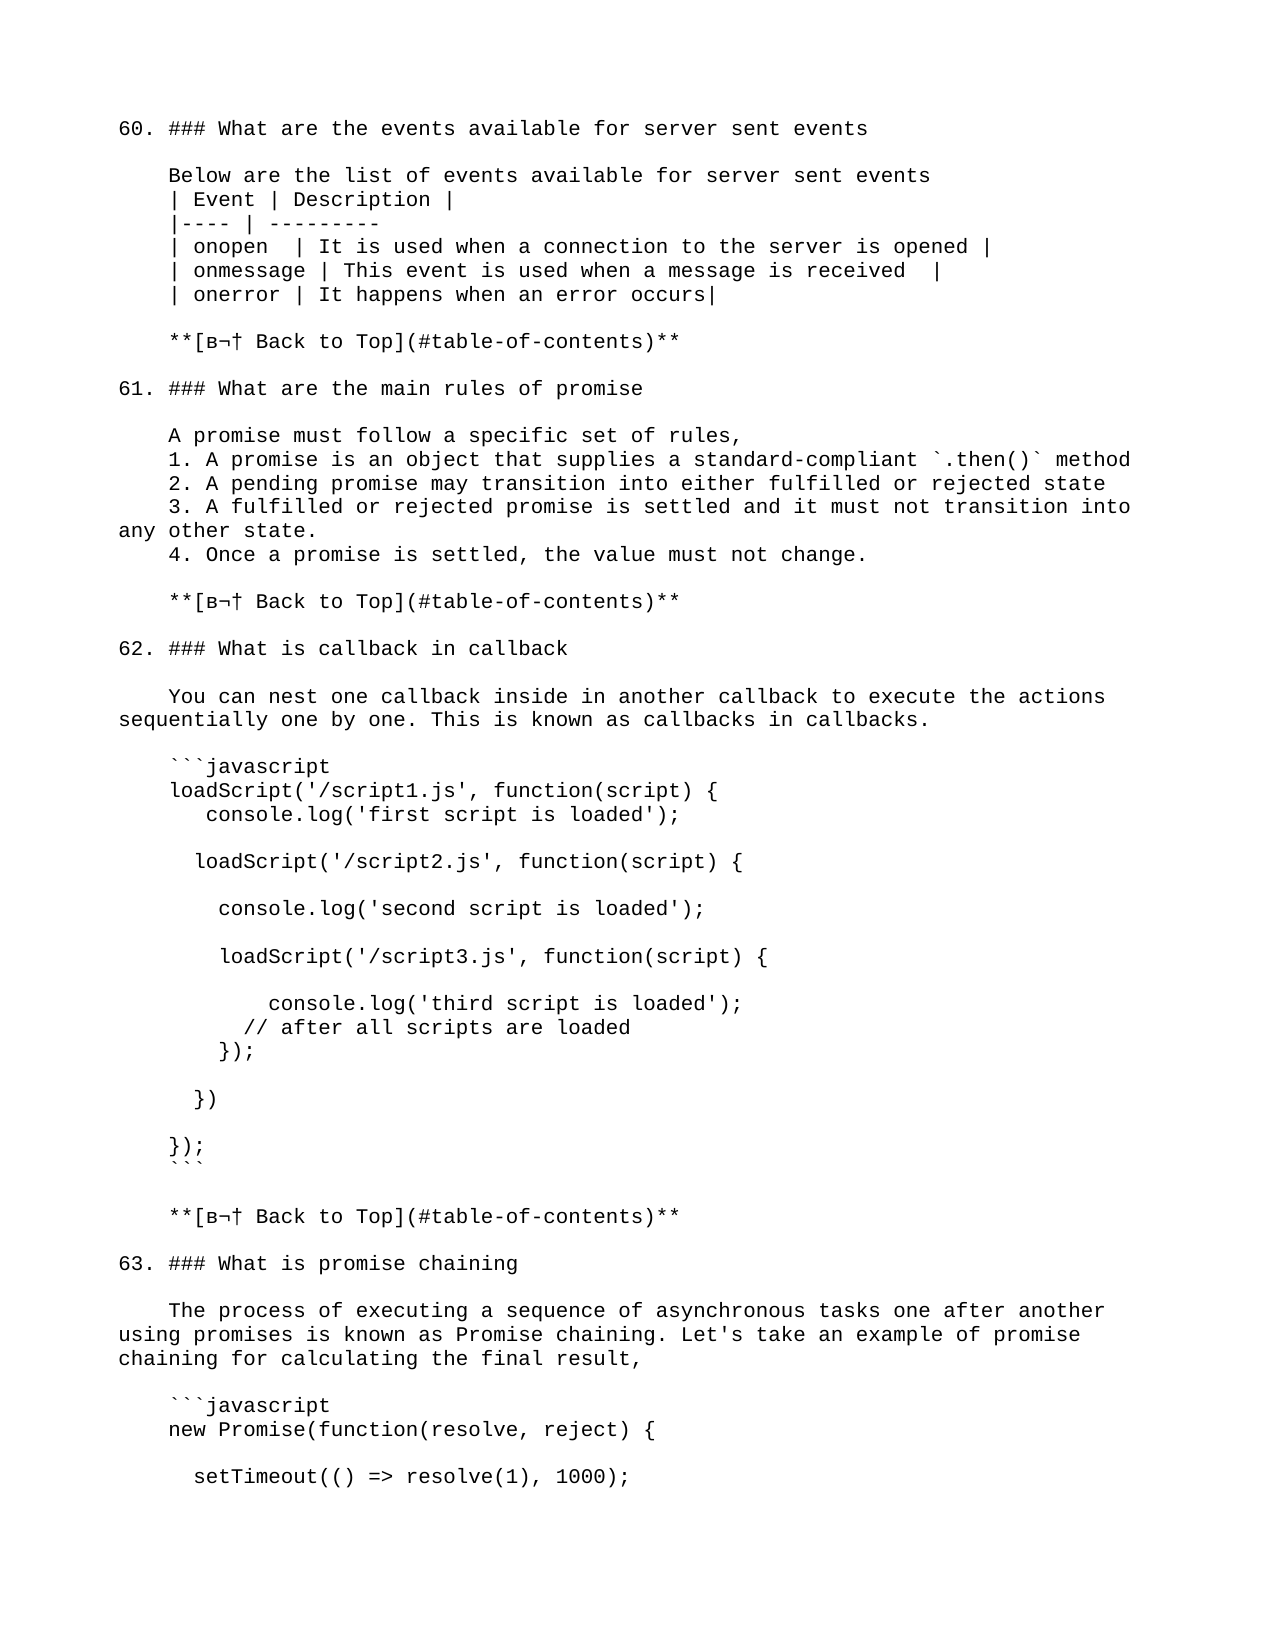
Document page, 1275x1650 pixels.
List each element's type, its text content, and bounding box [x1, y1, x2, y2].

text | onerror | It happens when an error occurs| [118, 284, 1157, 307]
text | Event | Description | [118, 189, 1157, 213]
text ``` [118, 1158, 1157, 1182]
text }) [118, 1088, 1157, 1111]
text console.log('third script is loaded'); [118, 993, 1157, 1017]
text 60. ### What are the events available for server sent events [118, 118, 1157, 142]
text **[в¬† Back to Top](#table-of-contents)** [118, 591, 1157, 615]
text new Promise(function(resolve, reject) { [118, 1419, 1157, 1442]
text loadScript('/script3.js', function(script) { [118, 946, 1157, 969]
text setTimeout(() => resolve(1), 1000); [118, 1466, 1157, 1489]
text 1. A promise is an object that supplies a standard-compliant `.then()` method [118, 449, 1157, 473]
text loadScript('/script2.js', function(script) { [118, 851, 1157, 875]
text 62. ### What is callback in callback [118, 638, 1157, 662]
text |---- | --------- [118, 213, 1157, 236]
text console.log('second script is loaded'); [118, 898, 1157, 922]
text **[в¬† Back to Top](#table-of-contents)** [118, 331, 1157, 354]
text ```javascript [118, 1395, 1157, 1419]
text 4. Once a promise is settled, the value must not change. [118, 544, 1157, 567]
text **[в¬† Back to Top](#table-of-contents)** [118, 1206, 1157, 1229]
text Below are the list of events available for server sent events [118, 165, 1157, 189]
text }); [118, 1135, 1157, 1158]
text A promise must follow a specific set of rules, [118, 426, 1157, 449]
text | onopen | It is used when a connection to the server is opened | [118, 236, 1157, 260]
text ```javascript [118, 757, 1157, 780]
text // after all scripts are loaded [118, 1017, 1157, 1040]
text console.log('first script is loaded'); [118, 804, 1157, 827]
text The process of executing a sequence of asynchronous tasks one after another using promises is known as Promise chaining. Let's take an example of promise chaining for calculating the final result, [118, 1300, 1157, 1371]
text 61. ### What are the main rules of promise [118, 378, 1157, 402]
text 3. A fulfilled or rejected promise is settled and it must not transition into any other state. [118, 496, 1157, 544]
text }); [118, 1040, 1157, 1064]
text | onmessage | This event is used when a message is received | [118, 260, 1157, 284]
text You can nest one callback inside in another callback to execute the actions sequentially one by one. This is known as callbacks in callbacks. [118, 686, 1157, 733]
text loadScript('/script1.js', function(script) { [118, 780, 1157, 804]
text 63. ### What is promise chaining [118, 1253, 1157, 1277]
text 2. A pending promise may transition into either fulfilled or rejected state [118, 473, 1157, 496]
